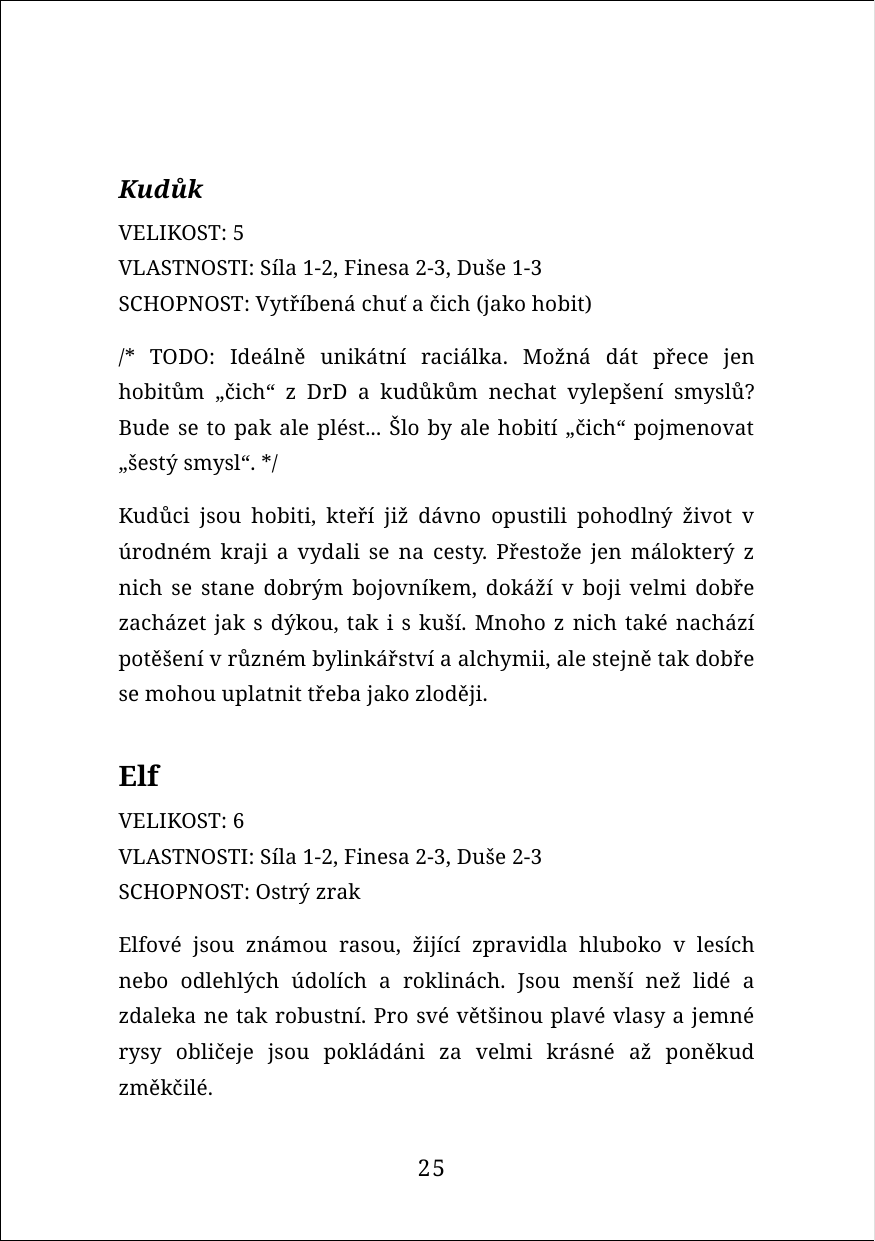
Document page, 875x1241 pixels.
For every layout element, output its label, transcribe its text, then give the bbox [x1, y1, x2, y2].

text Elfové jsou známou rasou, žijící zpravidla hluboko v lesích nebo odlehlých údolích a roklinách. Jsou menší než lidé a zdaleka ne tak robustní. Pro své většinou plavé vlasy a jemné rysy obličeje jsou pokládáni za velmi krásné až poněkud změkčilé. [118, 931, 756, 1101]
text VELIKOST: 5 VLASTNOSTI: Síla 1-2, Finesa 2-3, Duše 1-3 SCHOPNOST: Vytříbená chuť a čich (jako hobit) [118, 218, 756, 317]
text Kudůci jsou hobiti, kteří již dávno opustili pohodlný život v úrodném kraji a vydali se na cesty. Přestože jen málokterý z nich se stane dobrým bojovníkem, dokáží v boji velmi dobře zacházet jak s dýkou, tak i s kuší. Mnoho z nich také nachází potěšení v různém bylinkářství a alchymii, ale stejně tak dobře se mohou uplatnit třeba jako zloději. [118, 502, 756, 708]
subtitle Kudůk [118, 172, 756, 206]
subtitle Elf [118, 756, 756, 794]
text VELIKOST: 6 VLASTNOSTI: Síla 1-2, Finesa 2-3, Duše 2-3 SCHOPNOST: Ostrý zrak [118, 806, 756, 906]
text /* TODO: Ideálně unikátní raciálka. Možná dát přece jen hobitům „čich“ z DrD a kudůkům nechat vylepšení smyslů? Bude se to pak ale plést... Šlo by ale hobití „čich“ pojmenovat „šestý smysl“. */ [118, 342, 756, 477]
